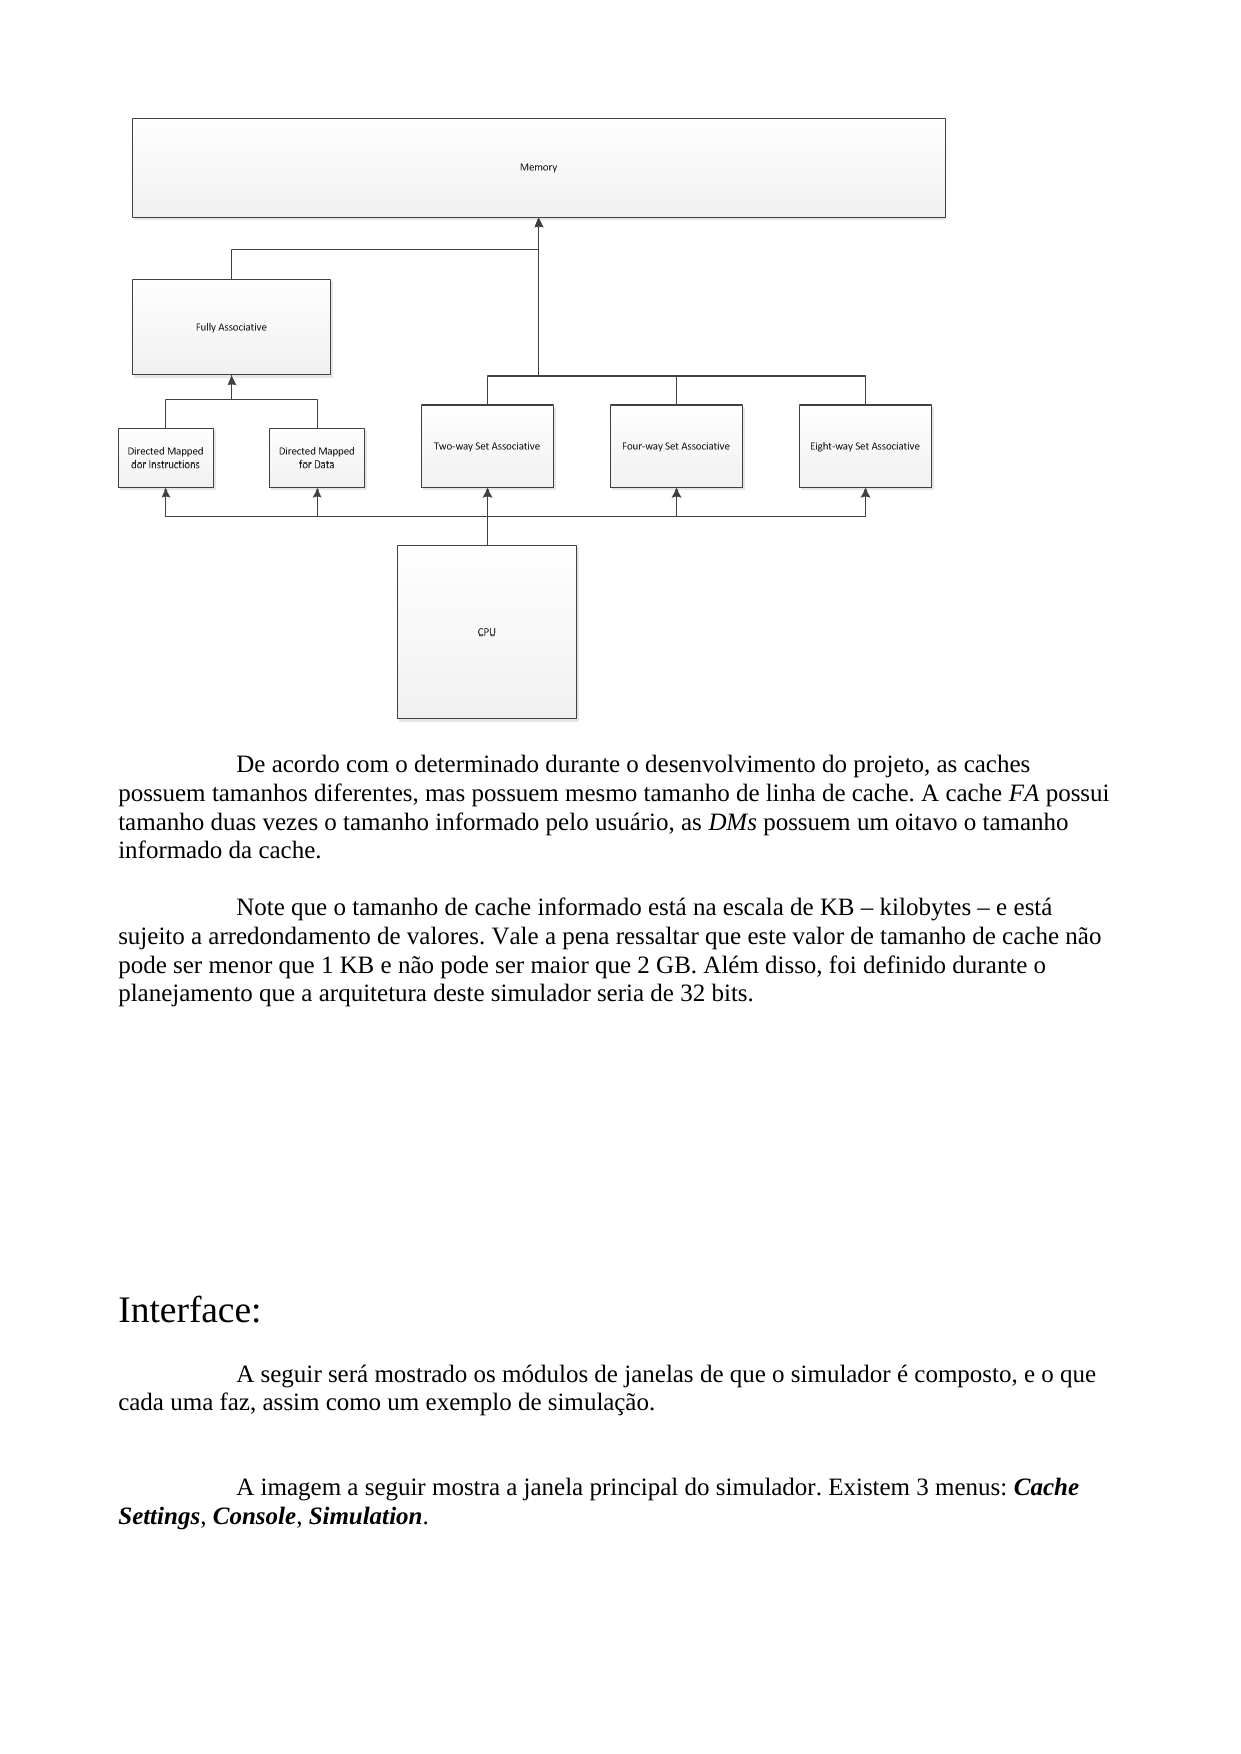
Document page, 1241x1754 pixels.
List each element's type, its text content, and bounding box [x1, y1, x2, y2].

text De acordo com o determinado durante o desenvolvimento do projeto, as caches possuem tamanhos diferentes, mas possuem mesmo tamanho de linha de cache. A cache FA possui tamanho duas vezes o tamanho informado pelo usuário, as DMs possuem um oitavo o tamanho informado da cache. [118, 749, 1122, 864]
text Interface: [118, 1287, 1122, 1331]
text A imagem a seguir mostra a janela principal do simulador. Existem 3 menus: Cache Settings, Console, Simulation. [118, 1472, 1122, 1530]
text Note que o tamanho de cache informado está na escala de KB – kilobytes – e está sujeito a arredondamento de valores. Vale a pena ressaltar que este valor de tamanho de cache não pode ser menor que 1 KB e não pode ser maior que 2 GB. Além disso, foi definido durante o planejamento que a arquitetura deste simulador seria de 32 bits. [118, 892, 1122, 1007]
text A seguir será mostrado os módulos de janelas de que o simulador é composto, e o que cada uma faz, assim como um exemplo de simulação. [118, 1359, 1122, 1416]
